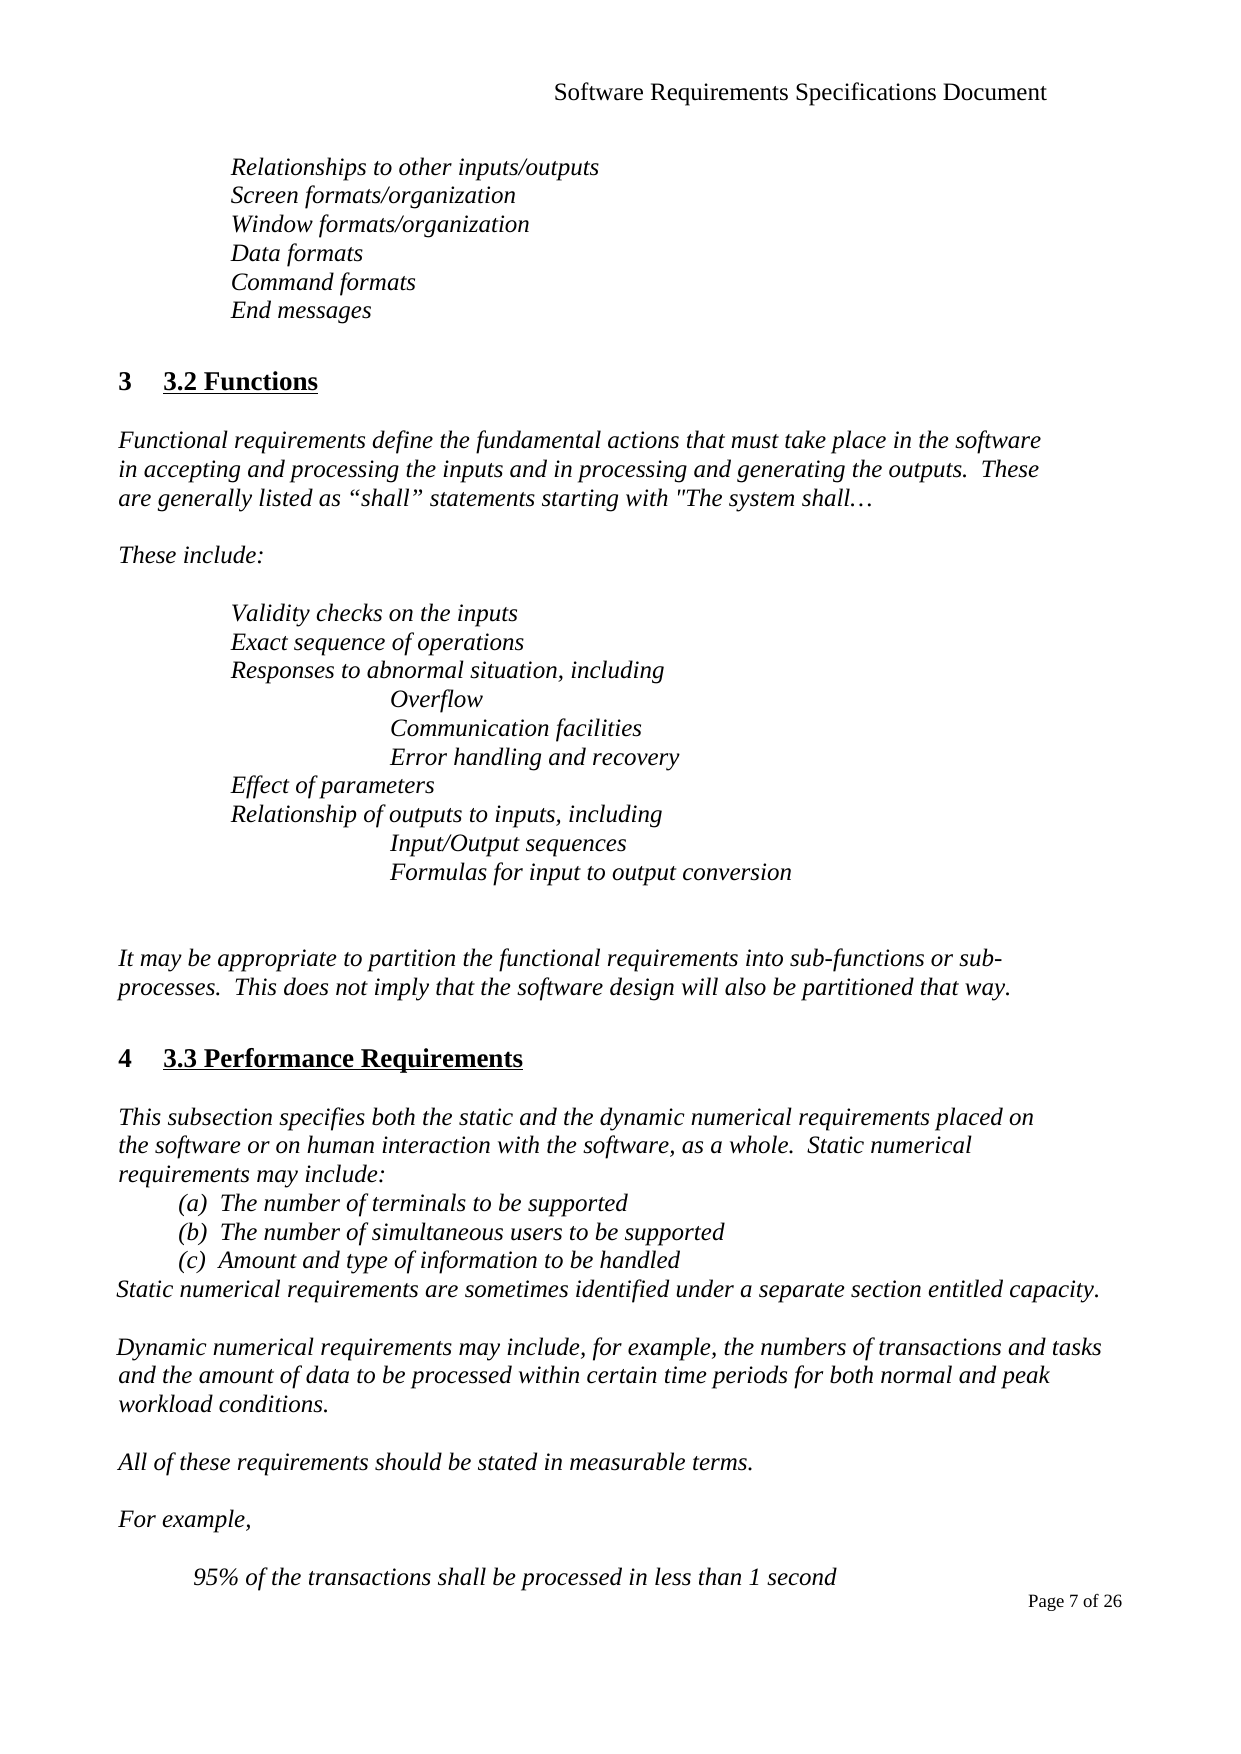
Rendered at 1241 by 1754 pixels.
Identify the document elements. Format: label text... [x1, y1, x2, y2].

text (b) The number of simultaneous users to be supported [148, 1217, 1122, 1245]
list 3.3 Performance Requirements [118, 1042, 1122, 1073]
list Formulas for input to output conversion [315, 857, 1122, 885]
list Input/Output sequences [315, 828, 1122, 857]
text Static numerical requirements are sometimes identified under a separate section entitled capacity. [116, 1274, 1122, 1303]
list Responses to abnormal situation, including [193, 655, 1122, 684]
list Exact sequence of operations [193, 627, 1122, 655]
text All of these requirements should be stated in measurable terms. [118, 1447, 1047, 1475]
text Functional requirements define the fundamental actions that must take place in the software in accepting and processing the inputs and in processing and generating the outputs. These are generally listed as “shall” statements starting with "The system shall… [118, 425, 1047, 512]
list End messages [193, 296, 1122, 324]
list Effect of parameters [193, 770, 1122, 799]
list Relationship of outputs to inputs, including [193, 799, 1122, 828]
text (c) Amount and type of information to be handled [148, 1245, 1122, 1274]
list Screen formats/organization [193, 181, 1122, 209]
list Relationships to other inputs/outputs [193, 152, 1122, 181]
text 95% of the transactions shall be processed in less than 1 second [193, 1562, 1122, 1590]
text These include: [118, 540, 1047, 569]
list Overflow [315, 684, 1122, 713]
text It may be appropriate to partition the functional requirements into sub-functions or sub-processes. This does not imply that the software design will also be partitioned that way. [118, 943, 1047, 1000]
list Window formats/organization [193, 209, 1122, 238]
text Dynamic numerical requirements may include, for example, the numbers of transactions and tasks and the amount of data to be processed within certain time periods for both normal and peak workload conditions. [116, 1332, 1122, 1418]
text This subsection specifies both the static and the dynamic numerical requirements placed on the software or on human interaction with the software, as a whole. Static numerical requirements may include: [118, 1102, 1047, 1188]
text (a) The number of terminals to be supported [148, 1188, 1122, 1217]
list Data formats [193, 238, 1122, 267]
list Communication facilities [315, 713, 1122, 742]
text For example, [118, 1504, 1047, 1533]
list 3.2 Functions [118, 366, 1122, 397]
list Error handling and recovery [315, 742, 1122, 770]
list Command formats [193, 267, 1122, 296]
list Validity checks on the inputs [193, 598, 1122, 627]
